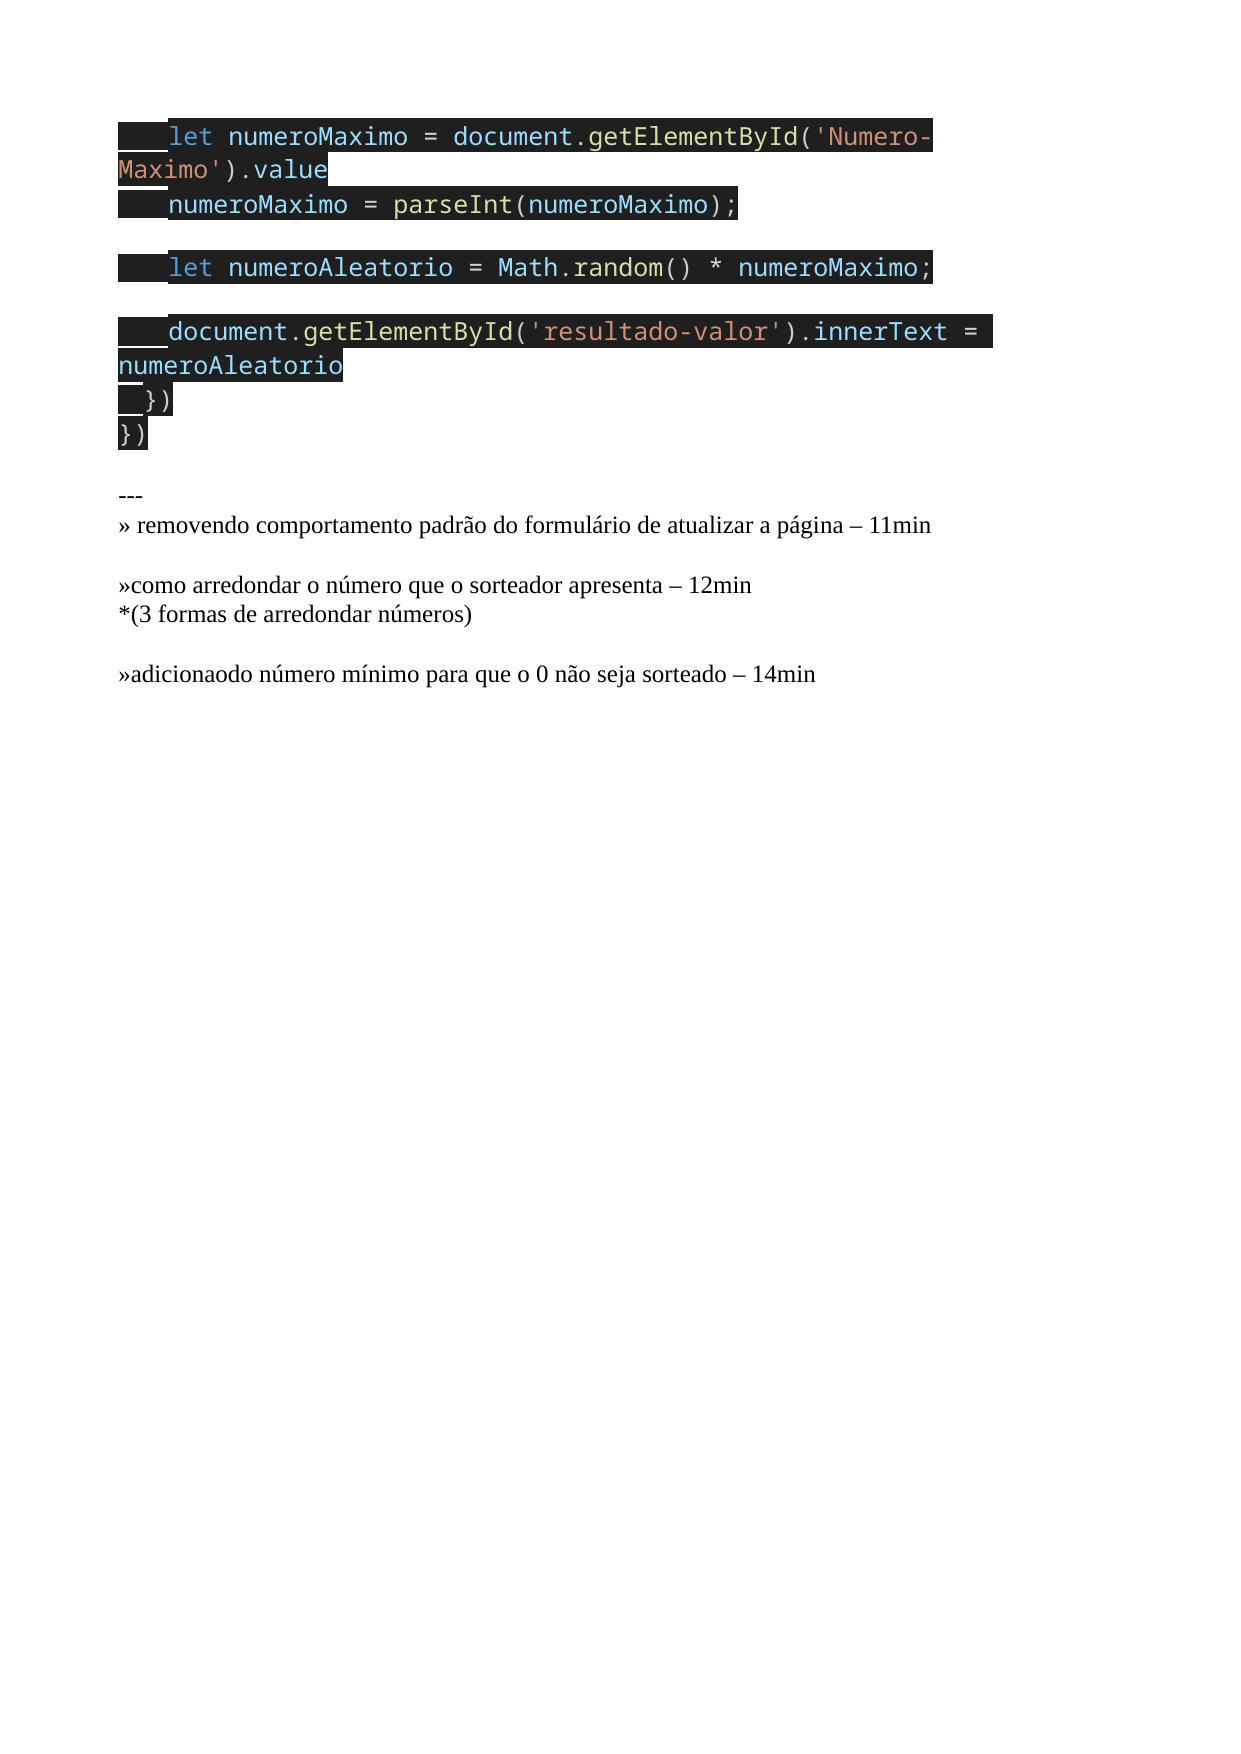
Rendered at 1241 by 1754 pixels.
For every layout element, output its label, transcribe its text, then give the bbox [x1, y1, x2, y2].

text *(3 formas de arredondar números) [118, 598, 1122, 628]
text --- [118, 480, 1122, 509]
text numeroMaximo = parseInt(numeroMaximo); [118, 186, 1122, 220]
text }) [118, 382, 1122, 416]
text let numeroMaximo = document.getElementById('Numero-Maximo').value [118, 118, 1122, 186]
text »como arredondar o número que o sorteador apresenta – 12min [118, 569, 1122, 598]
text document.getElementById('resultado-valor').innerText = numeroAleatorio [118, 314, 1122, 382]
text » removendo comportamento padrão do formulário de atualizar a página – 11min [118, 509, 1122, 539]
text »adicionaodo número mínimo para que o 0 não seja sorteado – 14min [118, 658, 1122, 687]
text let numeroAleatorio = Math.random() * numeroMaximo; [118, 250, 1122, 284]
text }) [118, 416, 1122, 450]
